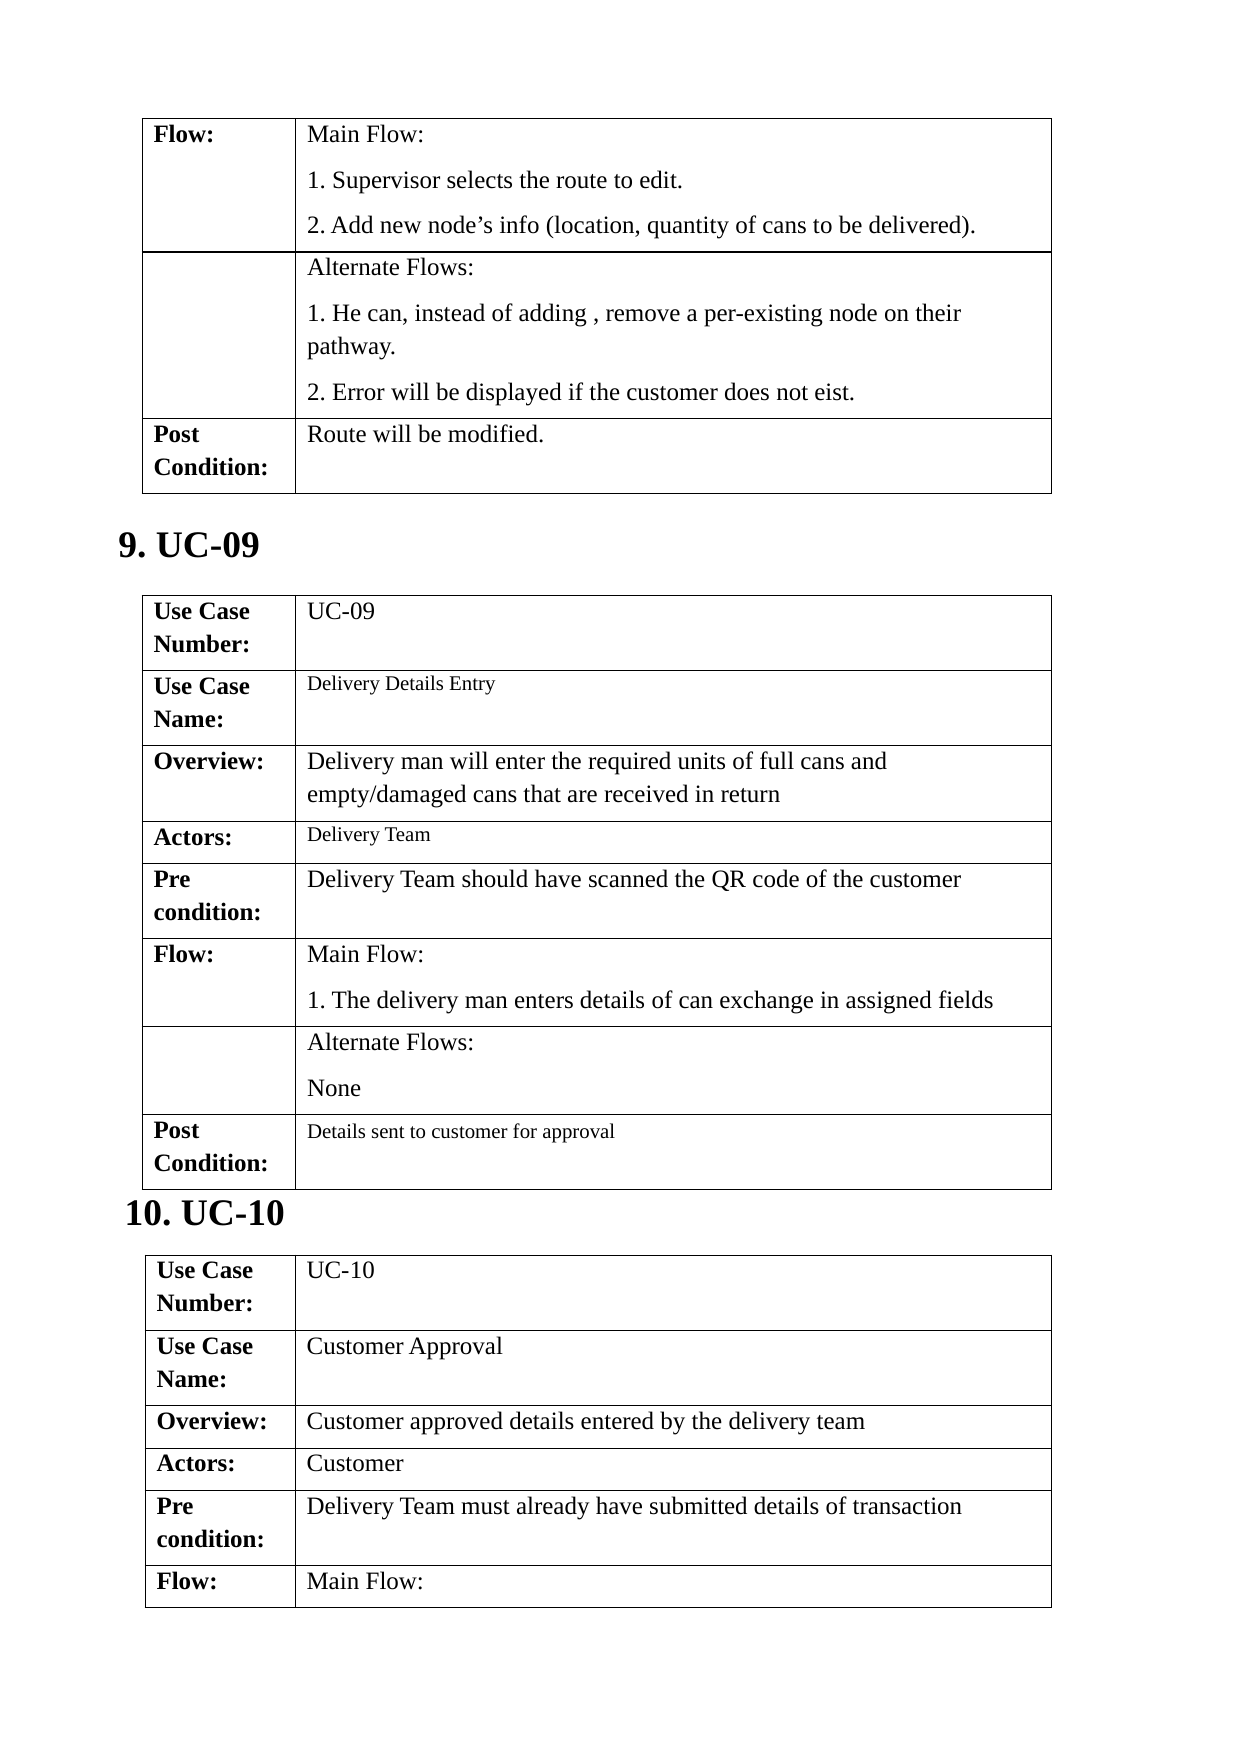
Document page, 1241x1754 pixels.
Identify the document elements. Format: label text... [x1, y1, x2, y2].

table_cell Main Flow: 1. The delivery man enters details of can exchange in assigned fields [296, 939, 1051, 1026]
table_cell Details sent to customer for approval [296, 1115, 1051, 1189]
table_cell Flow: [146, 1566, 295, 1607]
table_cell Alternate Flows: None [296, 1027, 1051, 1114]
table_cell Alternate Flows: 1. He can, instead of adding , remove a per-existing node on their pathway. 2. Error will be displayed if the customer does not eist. [296, 253, 1051, 418]
table_header Use Case Number: [143, 596, 295, 670]
table_cell Overview: [146, 1406, 295, 1447]
text 10. UC-10 [118, 1190, 1122, 1233]
table_cell Customer [296, 1449, 1051, 1490]
table_cell Actors: [146, 1449, 295, 1490]
table_cell Pre condition: [143, 864, 295, 938]
table_cell Delivery Team must already have submitted details of transaction [296, 1491, 1051, 1565]
table_header UC-10 [296, 1256, 1051, 1330]
table_cell [143, 1027, 295, 1114]
table_cell Use Case Name: [143, 671, 295, 745]
table_cell Customer approved details entered by the delivery team [296, 1406, 1051, 1447]
table_cell Delivery Team should have scanned the QR code of the customer [296, 864, 1051, 938]
table_cell Actors: [143, 822, 295, 863]
table_header Use Case Number: [146, 1256, 295, 1330]
table_cell Route will be modified. [296, 419, 1051, 493]
table_cell Flow: [143, 119, 295, 251]
table_cell [143, 253, 295, 418]
table_cell Use Case Name: [146, 1331, 295, 1405]
table_cell Flow: [143, 939, 295, 1026]
table_cell Overview: [143, 746, 295, 821]
table_cell Customer Approval [296, 1331, 1051, 1405]
table_cell Main Flow: The customer will review the details which will be sent to his/her mobile The customer will accept/decline the transaction If the customer accepts, the transaction concludes [296, 1566, 1051, 1607]
table_cell Pre condition: [146, 1491, 295, 1565]
table_cell Main Flow: 1. Supervisor selects the route to edit. 2. Add new node’s info (location, quantity of cans to be delivered). [296, 119, 1051, 251]
table_cell Post Condition: [143, 1115, 295, 1189]
table_cell Post Condition: [143, 419, 295, 493]
table_cell Delivery Team [296, 822, 1051, 863]
table_cell Delivery Details Entry [296, 671, 1051, 745]
table_header UC-09 [296, 596, 1051, 670]
table_cell Delivery man will enter the required units of full cans and empty/damaged cans that are received in return [296, 746, 1051, 821]
text 9. UC-09 [118, 523, 1122, 566]
